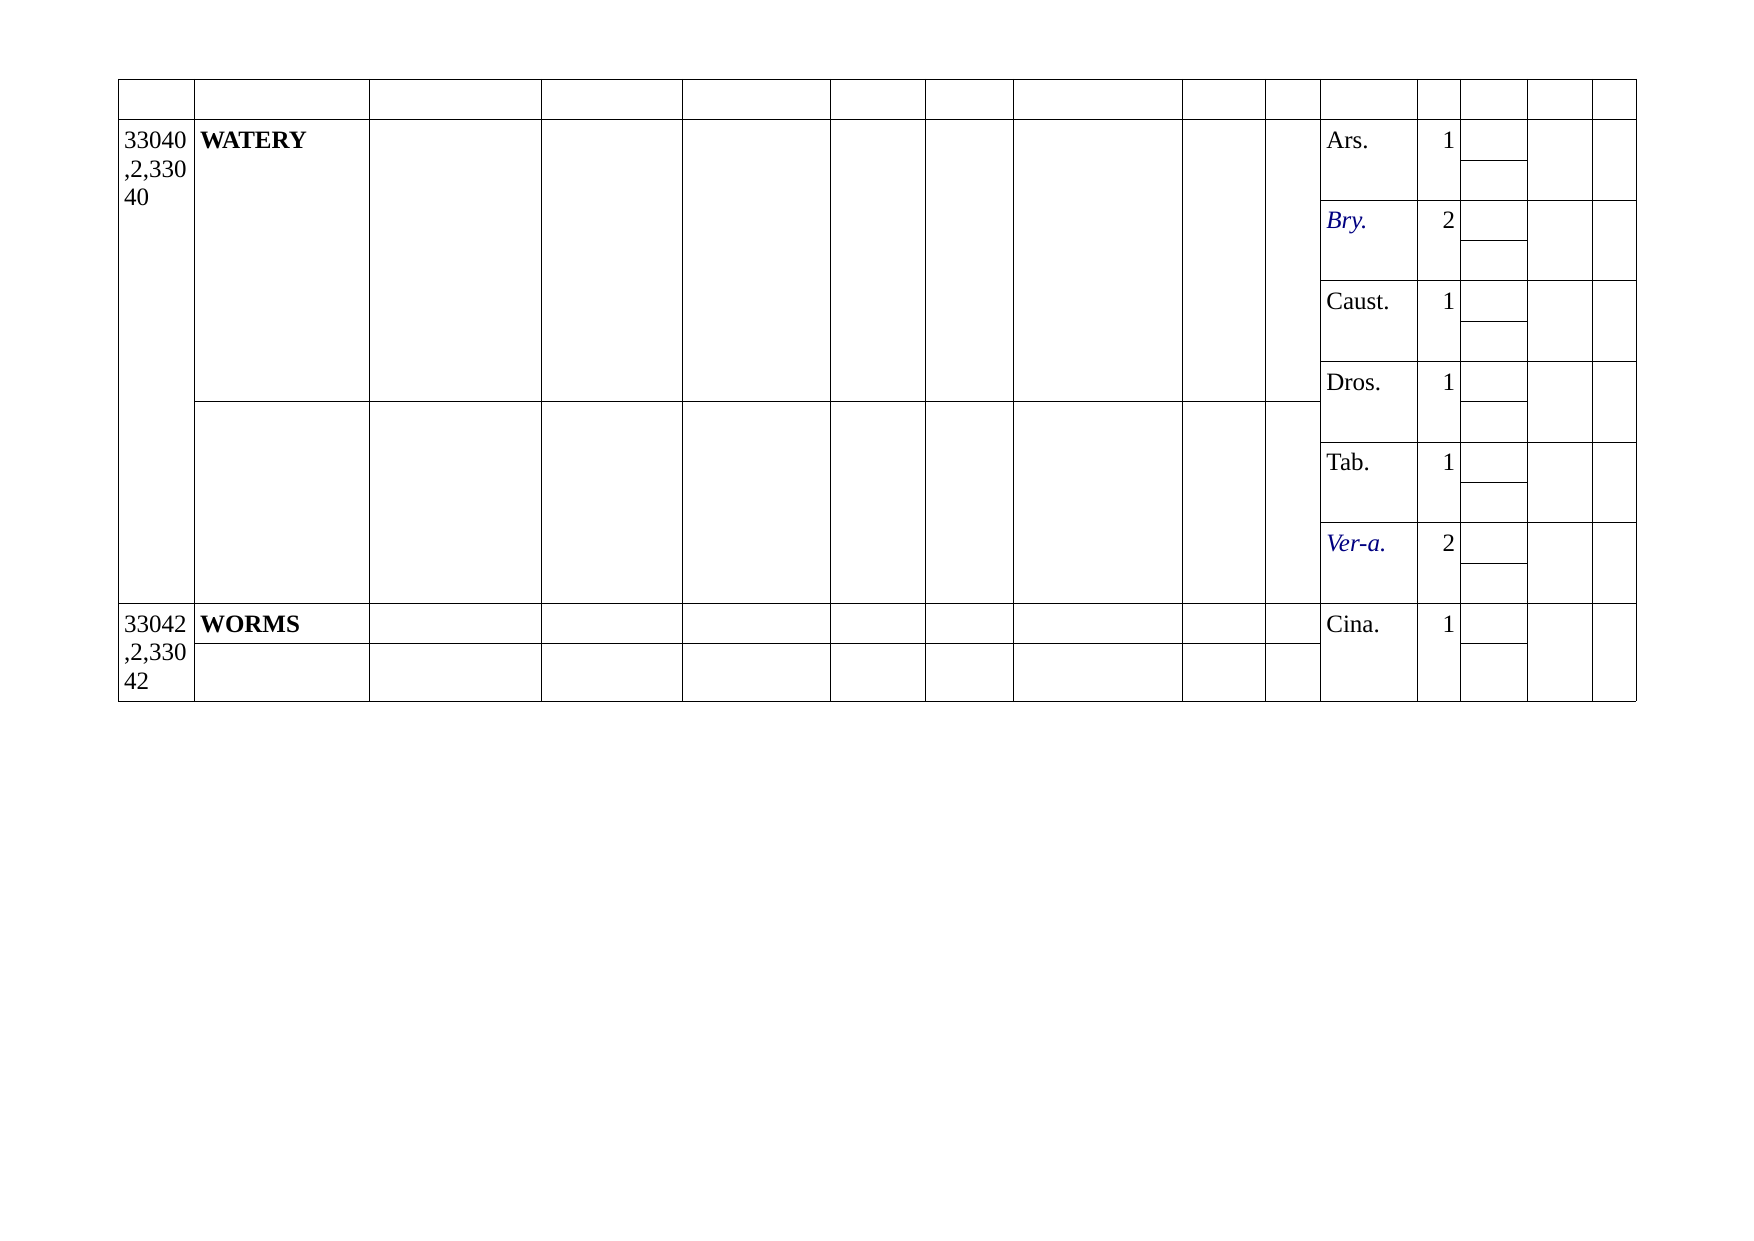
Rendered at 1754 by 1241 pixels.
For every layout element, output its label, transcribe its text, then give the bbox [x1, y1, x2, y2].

table_cell [542, 402, 682, 603]
table_cell [1461, 322, 1527, 361]
table_cell [1593, 604, 1636, 701]
table_cell [1418, 80, 1460, 119]
table_cell [683, 80, 830, 119]
table_cell [1461, 362, 1527, 401]
table_cell [1266, 644, 1320, 701]
table_cell [1461, 604, 1527, 643]
table_cell [831, 604, 925, 643]
table_cell [1593, 120, 1636, 200]
table_cell [1321, 80, 1417, 119]
table_cell [119, 80, 194, 119]
table_cell [1461, 564, 1527, 603]
table_cell [831, 402, 925, 603]
table_cell [1461, 443, 1527, 482]
table_cell [1014, 604, 1182, 643]
table_cell [1014, 80, 1182, 119]
table_cell [926, 120, 1013, 401]
table_cell Ver-a. [1321, 523, 1417, 603]
table_cell [1461, 644, 1527, 701]
table_cell [1461, 120, 1527, 159]
table_cell 1 [1418, 604, 1460, 701]
table_cell [1461, 523, 1527, 563]
table_cell [683, 402, 830, 603]
table_cell [195, 80, 369, 119]
table_cell [370, 80, 541, 119]
table_cell [1593, 201, 1636, 280]
table_cell Dros. [1321, 362, 1417, 442]
table_cell [542, 80, 682, 119]
table_cell 1 [1418, 443, 1460, 522]
table_cell [1266, 80, 1320, 119]
table_cell [1461, 483, 1527, 522]
table_cell [1461, 241, 1527, 280]
table_cell [370, 120, 541, 401]
table_cell [1528, 120, 1592, 200]
table_cell Bry. [1321, 201, 1417, 280]
table_cell [1014, 402, 1182, 603]
table_cell [926, 80, 1013, 119]
table_cell [926, 644, 1013, 701]
table_cell [1014, 120, 1182, 401]
table_cell Cina. [1321, 604, 1417, 701]
table_cell [1461, 161, 1527, 200]
table_cell [1183, 80, 1265, 119]
table_cell [1528, 604, 1592, 701]
table_cell Caust. [1321, 281, 1417, 361]
table_cell [542, 604, 682, 643]
table_cell [1183, 644, 1265, 701]
table_cell [370, 402, 541, 603]
table_cell 2 [1418, 523, 1460, 603]
table_cell [1183, 604, 1265, 643]
table_cell Tab. [1321, 443, 1417, 522]
table_cell 1 [1418, 362, 1460, 442]
table_cell [683, 604, 830, 643]
table_cell [1528, 523, 1592, 603]
table_cell [1593, 362, 1636, 442]
table_cell 33042,2,33042 [119, 604, 194, 701]
table_cell [1528, 201, 1592, 280]
table_cell [195, 402, 369, 603]
table_cell worms [195, 604, 369, 643]
table_cell [1266, 402, 1320, 603]
table_cell Ars. [1321, 120, 1417, 200]
table_cell [926, 604, 1013, 643]
table_cell [1593, 523, 1636, 603]
table_cell [683, 120, 830, 401]
table_cell [1266, 604, 1320, 643]
table_cell [1266, 120, 1320, 401]
table_cell [1593, 80, 1636, 119]
table_cell [831, 120, 925, 401]
table_cell [1461, 281, 1527, 321]
table_cell [370, 644, 541, 701]
table_cell [1183, 402, 1265, 603]
table_cell [1593, 281, 1636, 361]
table_cell [1528, 80, 1592, 119]
table_cell [195, 644, 369, 701]
table_cell [1014, 644, 1182, 701]
table_cell [831, 80, 925, 119]
table_cell [926, 402, 1013, 603]
table_cell [1461, 201, 1527, 240]
table_cell [831, 644, 925, 701]
table_cell [1528, 281, 1592, 361]
table_cell watery [195, 120, 369, 401]
table_cell [1461, 80, 1527, 119]
table_cell [370, 604, 541, 643]
table_cell [1461, 402, 1527, 442]
table_cell [542, 644, 682, 701]
table_cell [542, 120, 682, 401]
table_cell 33040,2,33040 [119, 120, 194, 603]
table_cell [1528, 443, 1592, 522]
table_cell [1528, 362, 1592, 442]
table_cell 1 [1418, 281, 1460, 361]
table_cell [1183, 120, 1265, 401]
table_cell [1593, 443, 1636, 522]
table_cell [683, 644, 830, 701]
table_cell 2 [1418, 201, 1460, 280]
table_cell 1 [1418, 120, 1460, 200]
